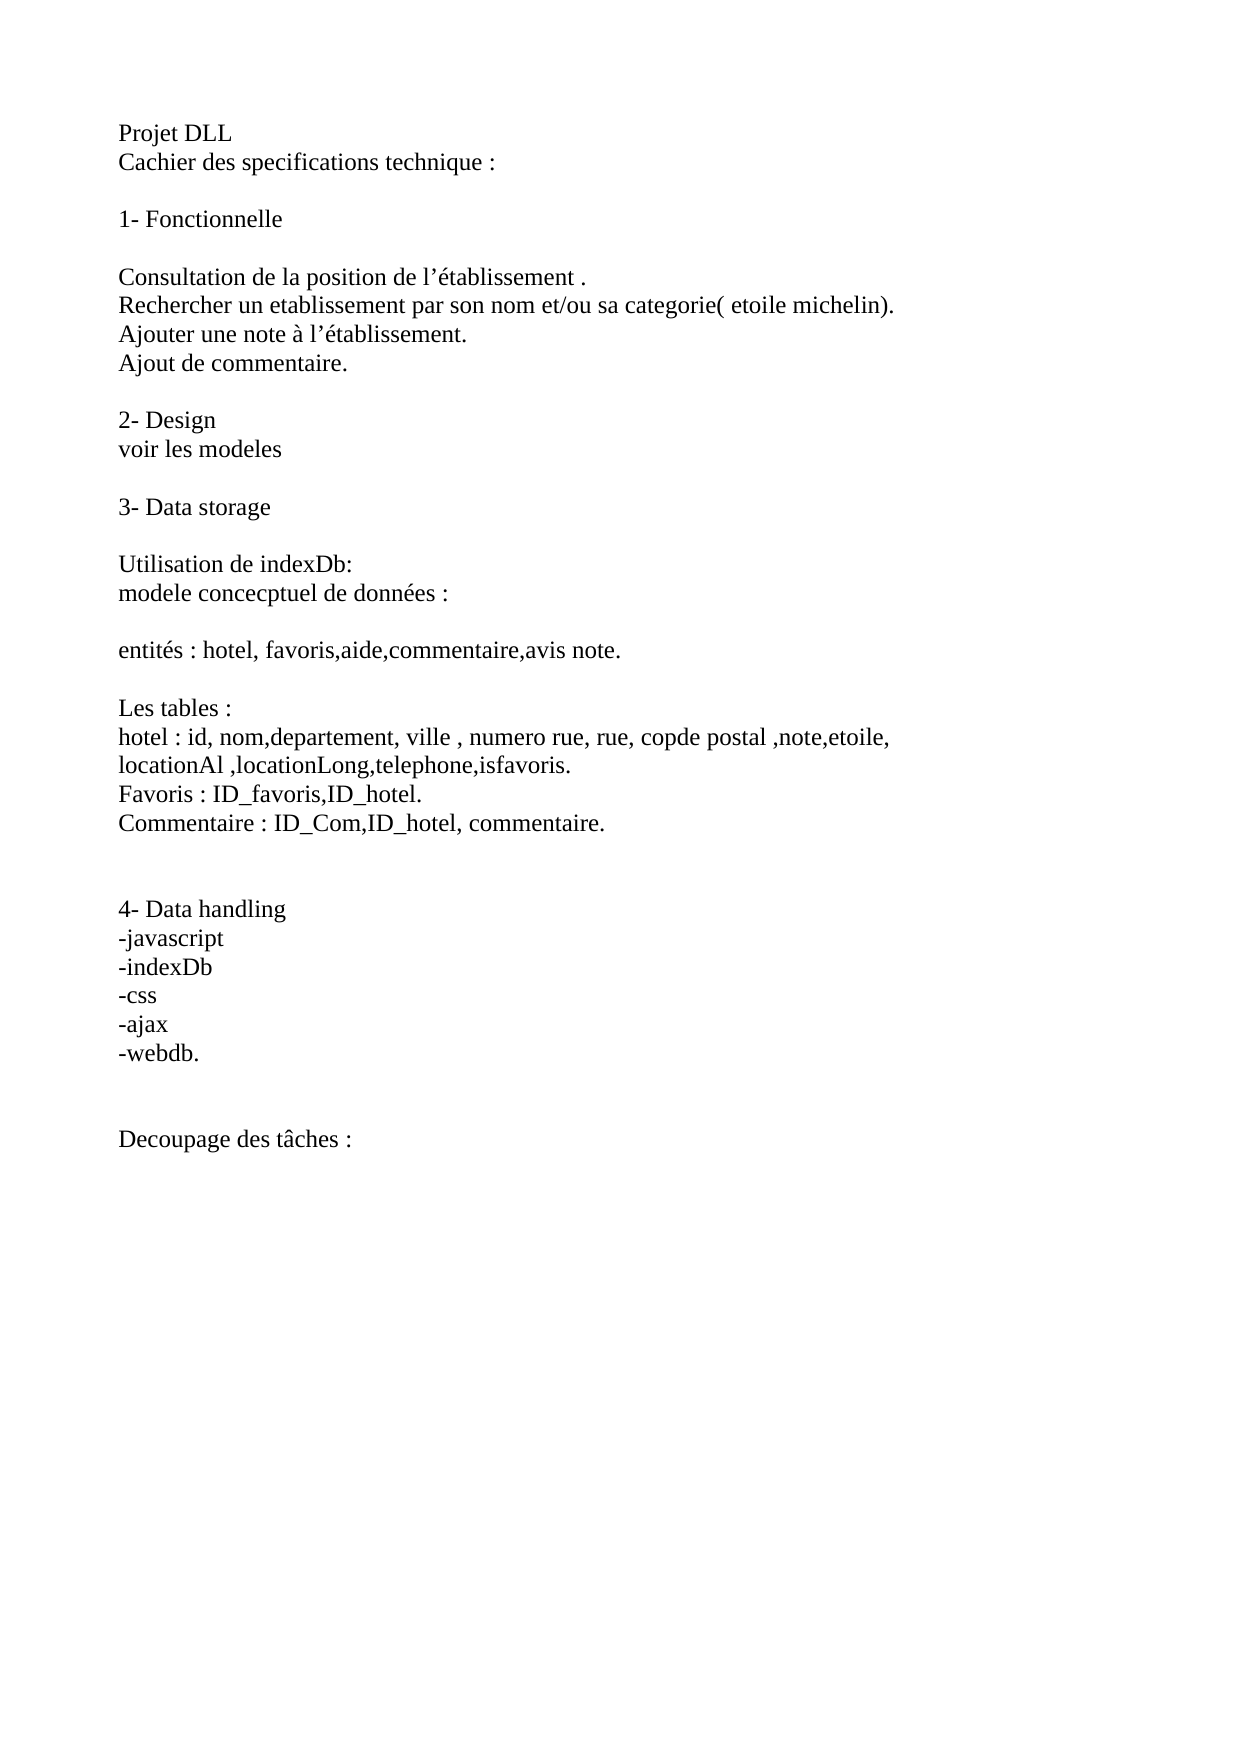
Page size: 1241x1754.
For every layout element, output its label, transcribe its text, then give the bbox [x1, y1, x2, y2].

text Consultation de la position de l’établissement . [118, 262, 1122, 291]
text 4- Data handling [118, 894, 1122, 923]
text -ajax [118, 1009, 1122, 1038]
text Cachier des specifications technique : [118, 147, 1122, 176]
text Ajouter une note à l’établissement. [118, 319, 1122, 348]
text Projet DLL [118, 118, 1122, 147]
text Les tables : [118, 693, 1122, 722]
text modele concecptuel de données : [118, 578, 1122, 607]
text -css [118, 981, 1122, 1009]
text Favoris : ID_favoris,ID_hotel. [118, 779, 1122, 808]
text -indexDb [118, 952, 1122, 981]
text Rechercher un etablissement par son nom et/ou sa categorie( etoile michelin). [118, 291, 1122, 319]
text voir les modeles [118, 434, 1122, 463]
text entités : hotel, favoris,aide,commentaire,avis note. [118, 636, 1122, 664]
text Decoupage des tâches : [118, 1124, 1122, 1153]
text 2- Design [118, 406, 1122, 434]
text Utilisation de indexDb: [118, 549, 1122, 578]
text Commentaire : ID_Com,ID_hotel, commentaire. [118, 808, 1122, 837]
text Ajout de commentaire. [118, 348, 1122, 377]
text -javascript [118, 923, 1122, 952]
text -webdb. [118, 1038, 1122, 1067]
text hotel : id, nom,departement, ville , numero rue, rue, copde postal ,note,etoile, locationAl ,locationLong,telephone,isfavoris. [118, 722, 1122, 779]
text 1- Fonctionnelle [118, 204, 1122, 233]
text 3- Data storage [118, 492, 1122, 521]
